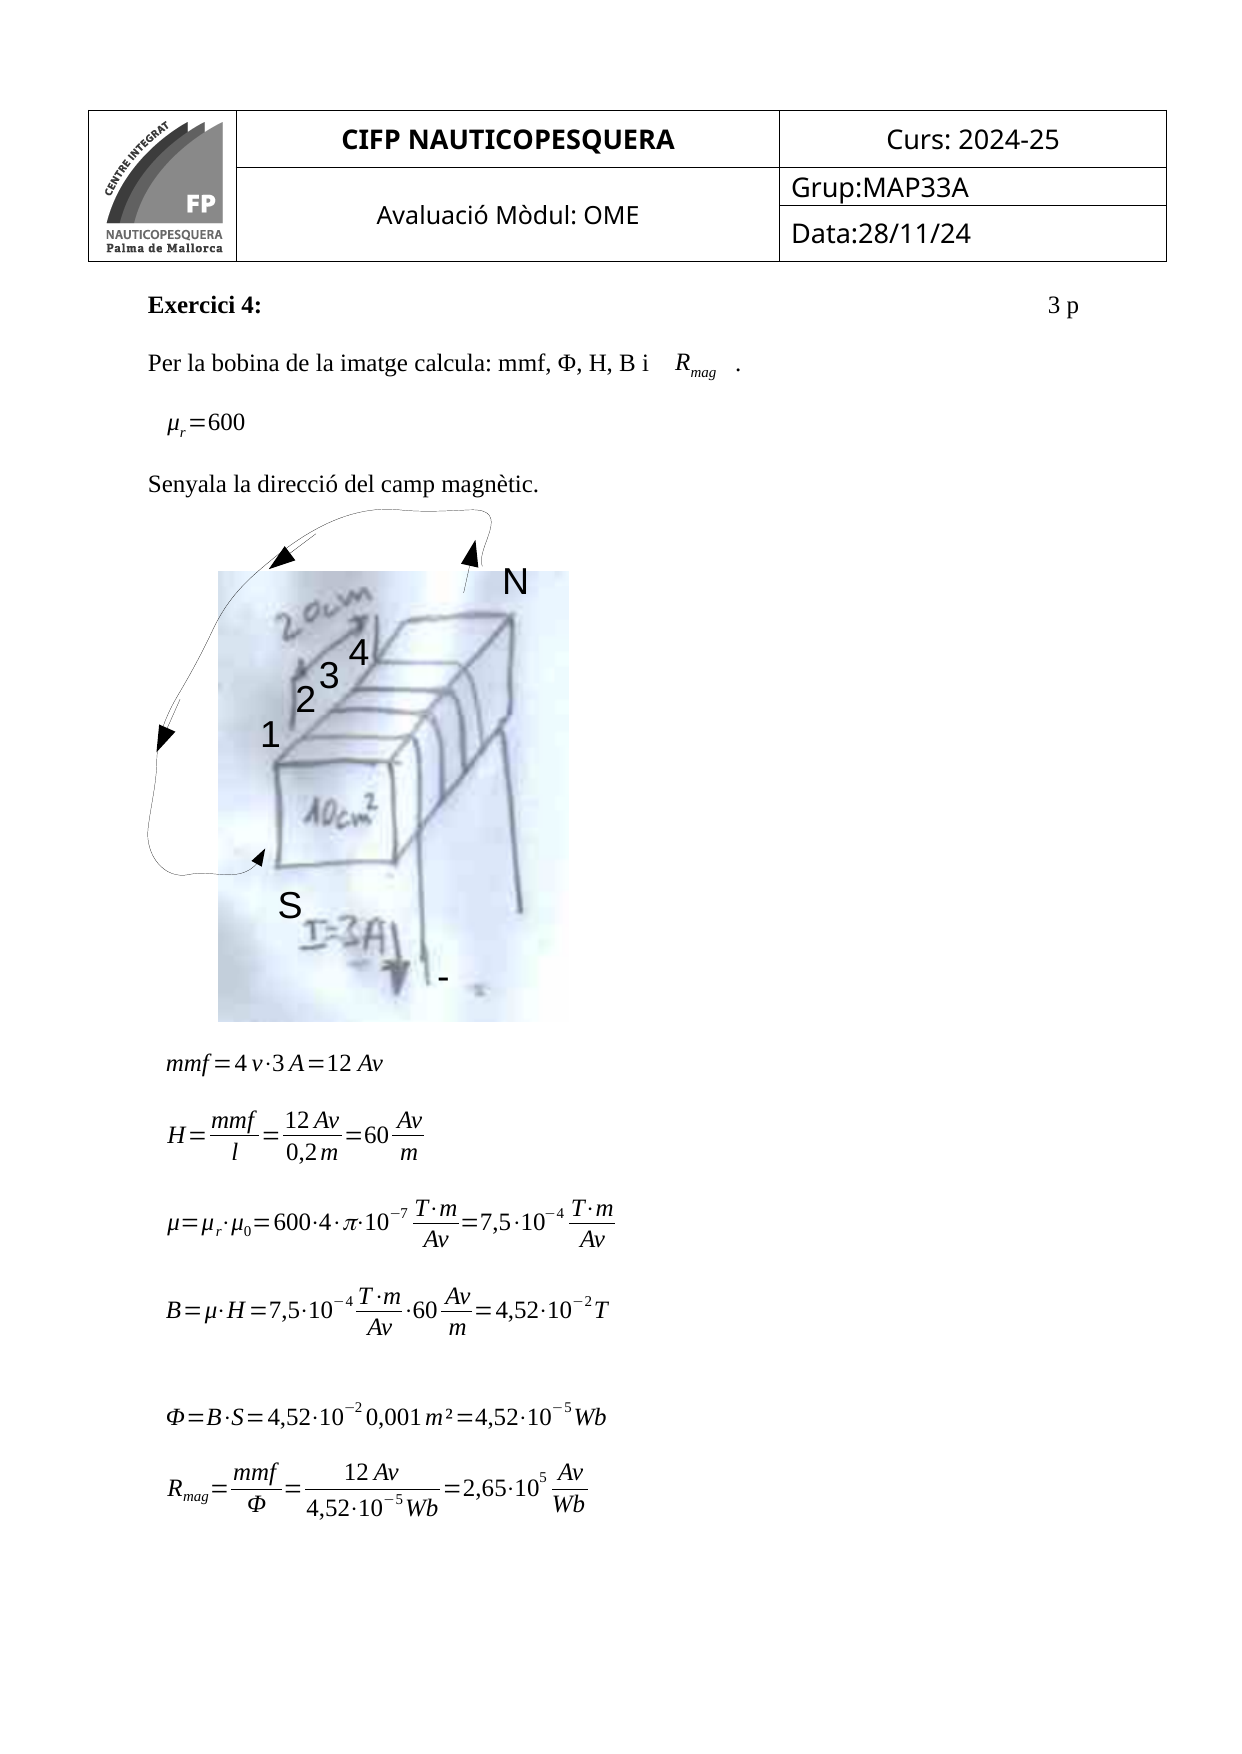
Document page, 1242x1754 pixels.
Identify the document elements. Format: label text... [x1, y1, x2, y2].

picture [218, 571, 569, 1022]
text Exercici 4: 3 p [148, 290, 1094, 319]
text Senyala la direcció del camp magnètic. [148, 469, 1094, 498]
text Per la bobina de la imatge calcula: mmf, Φ, H, B i . [148, 348, 1094, 380]
picture [511, 571, 523, 589]
picture [100, 111, 229, 260]
picture [218, 571, 257, 617]
